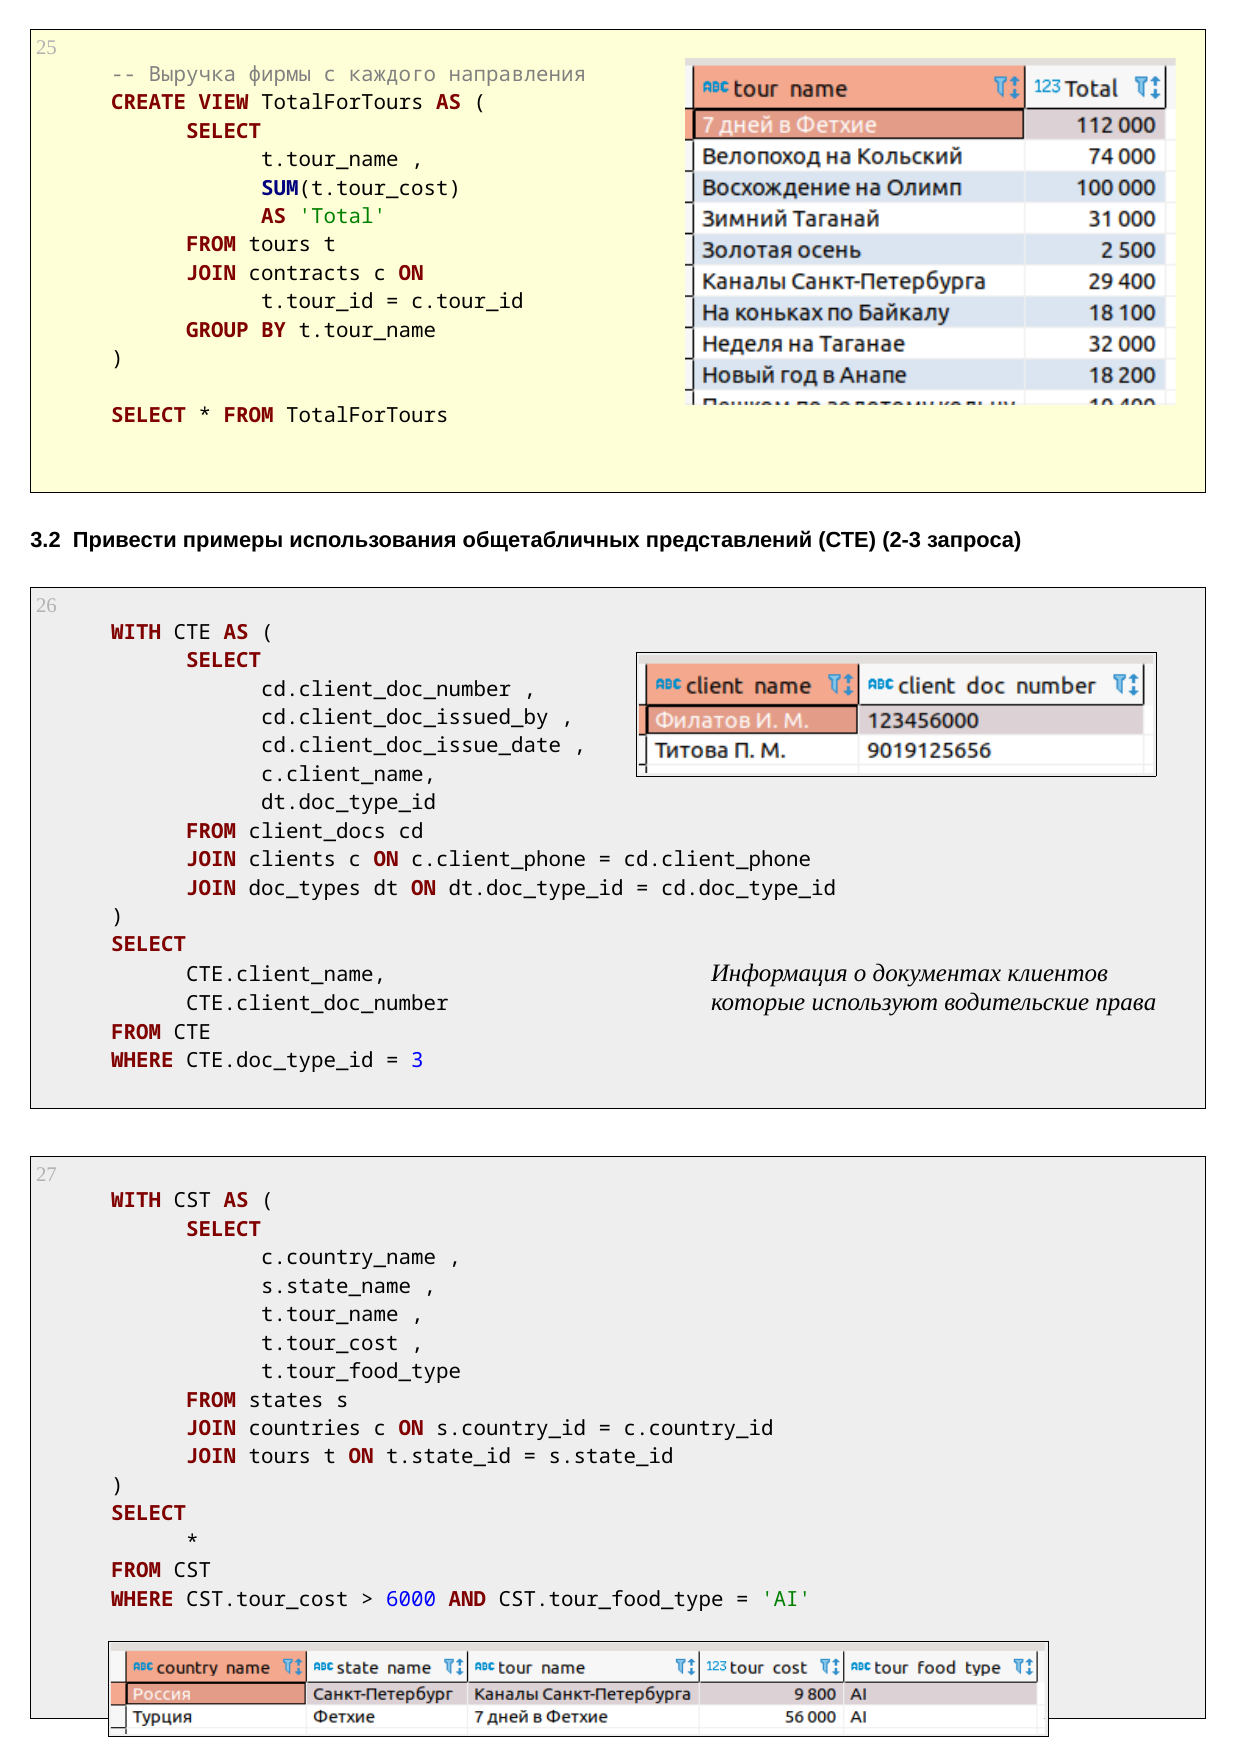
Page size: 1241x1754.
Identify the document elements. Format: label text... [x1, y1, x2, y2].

table_header 27 WITH CST AS ( SELECT c.country_name , s.state_name , t.tour_name , t.tour_cost , t.tour_food_type FROM states s JOIN countries c ON s.country_id = c.country_id JOIN tours t ON t.state_id = s.state_id ) SELECT * FROM CST WHERE CST.tour_cost > 6000 AND CST.tour_food_type = 'AI' [31, 1157, 1205, 1718]
table_header 26 WITH CTE AS ( SELECT cd.client_doc_number , cd.client_doc_issued_by , cd.client_doc_issue_date , c.client_name, dt.doc_type_id FROM client_docs cd JOIN clients c ON c.client_phone = cd.client_phone JOIN doc_types dt ON dt.doc_type_id = cd.doc_type_id ) SELECT CTE.client_name, Информация о документах клиентов CTE.client_doc_number которые используют водительские права FROM CTE WHERE CTE.doc_type_id = 3 [31, 588, 1205, 1108]
table_header [109, 1642, 1048, 1736]
picture [638, 655, 1154, 773]
picture [110, 1643, 1045, 1734]
table_header 25 -- Выручка фирмы с каждого направления CREATE VIEW TotalForTours AS ( SELECT t.tour_name , SUM(t.tour_cost) AS 'Total' FROM tours t JOIN contracts c ON t.tour_id = c.tour_id GROUP BY t.tour_name ) SELECT * FROM TotalForTours [31, 30, 1205, 492]
subtitle 3.2 Привести примеры использования общетабличных представлений (СТЕ) (2-3 запроса) [30, 527, 1205, 552]
picture [685, 58, 1176, 405]
